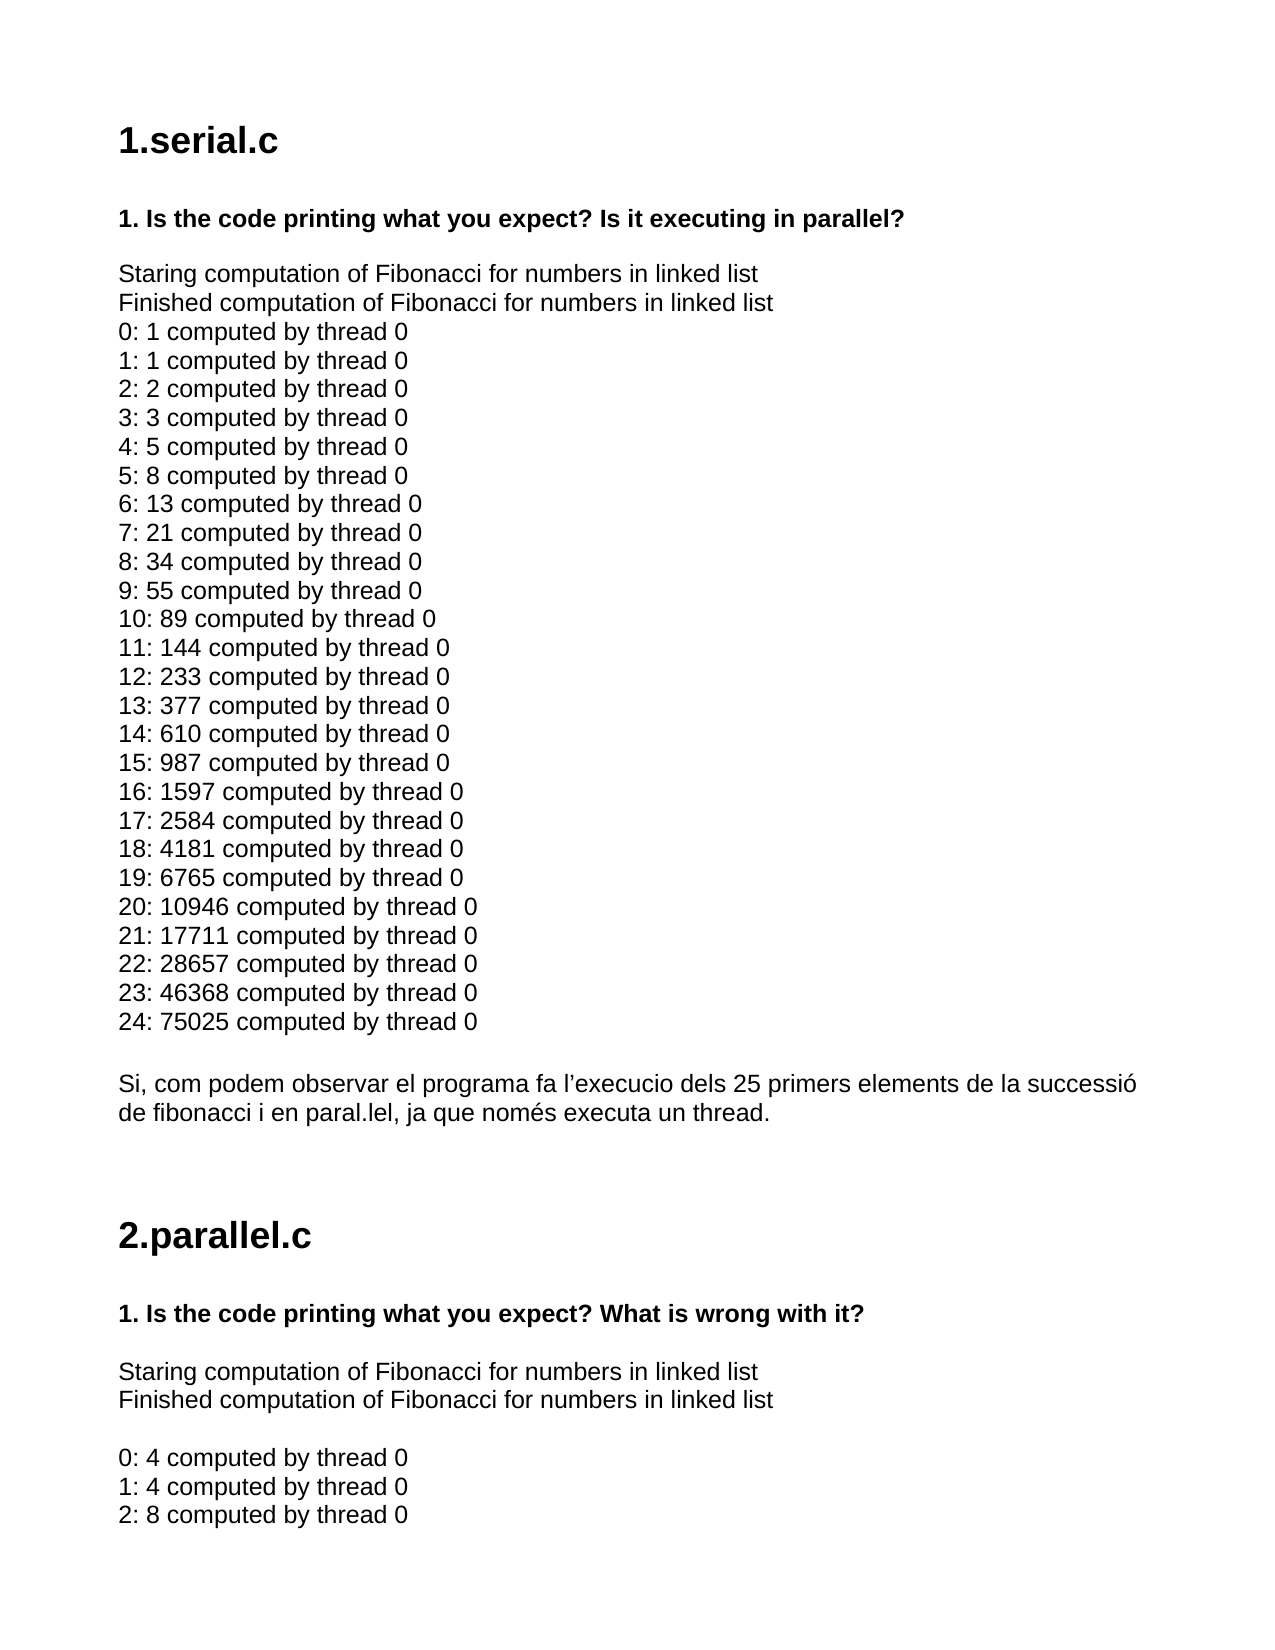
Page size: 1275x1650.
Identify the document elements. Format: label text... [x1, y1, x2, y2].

text 5: 8 computed by thread 0 [118, 461, 1157, 489]
text 2: 8 computed by thread 0 [118, 1501, 1157, 1529]
text 1.serial.c [118, 118, 1157, 161]
text 6: 13 computed by thread 0 [118, 489, 1157, 518]
text 7: 21 computed by thread 0 [118, 518, 1157, 547]
text 2: 2 computed by thread 0 [118, 374, 1157, 403]
text 1. Is the code printing what you expect? What is wrong with it? [118, 1299, 1157, 1328]
text 17: 2584 computed by thread 0 [118, 806, 1157, 834]
text 10: 89 computed by thread 0 [118, 604, 1157, 633]
text Staring computation of Fibonacci for numbers in linked list [118, 259, 1157, 288]
text 22: 28657 computed by thread 0 [118, 949, 1157, 978]
text 18: 4181 computed by thread 0 [118, 834, 1157, 863]
text 23: 46368 computed by thread 0 [118, 978, 1157, 1007]
text Finished computation of Fibonacci for numbers in linked list [118, 1386, 1157, 1414]
text 20: 10946 computed by thread 0 [118, 892, 1157, 921]
text 1: 1 computed by thread 0 [118, 346, 1157, 374]
text 9: 55 computed by thread 0 [118, 576, 1157, 604]
text Staring computation of Fibonacci for numbers in linked list [118, 1357, 1157, 1386]
text 11: 144 computed by thread 0 [118, 633, 1157, 662]
text 14: 610 computed by thread 0 [118, 719, 1157, 748]
text 21: 17711 computed by thread 0 [118, 921, 1157, 949]
text 19: 6765 computed by thread 0 [118, 863, 1157, 892]
text 8: 34 computed by thread 0 [118, 547, 1157, 576]
text Finished computation of Fibonacci for numbers in linked list [118, 288, 1157, 317]
text 24: 75025 computed by thread 0 [118, 1007, 1157, 1036]
text 0: 4 computed by thread 0 [118, 1443, 1157, 1472]
text 3: 3 computed by thread 0 [118, 403, 1157, 432]
text 1: 4 computed by thread 0 [118, 1472, 1157, 1501]
text Si, com podem observar el programa fa l’execucio dels 25 primers elements de la successió de fibonacci i en paral.lel, ja que només executa un thread. [118, 1069, 1157, 1127]
text 13: 377 computed by thread 0 [118, 691, 1157, 719]
text 0: 1 computed by thread 0 [118, 317, 1157, 346]
text 2.parallel.c [118, 1213, 1157, 1256]
text 4: 5 computed by thread 0 [118, 432, 1157, 461]
text 16: 1597 computed by thread 0 [118, 777, 1157, 806]
text 15: 987 computed by thread 0 [118, 748, 1157, 777]
text 12: 233 computed by thread 0 [118, 662, 1157, 691]
text 1. Is the code printing what you expect? Is it executing in parallel? [118, 204, 1157, 233]
